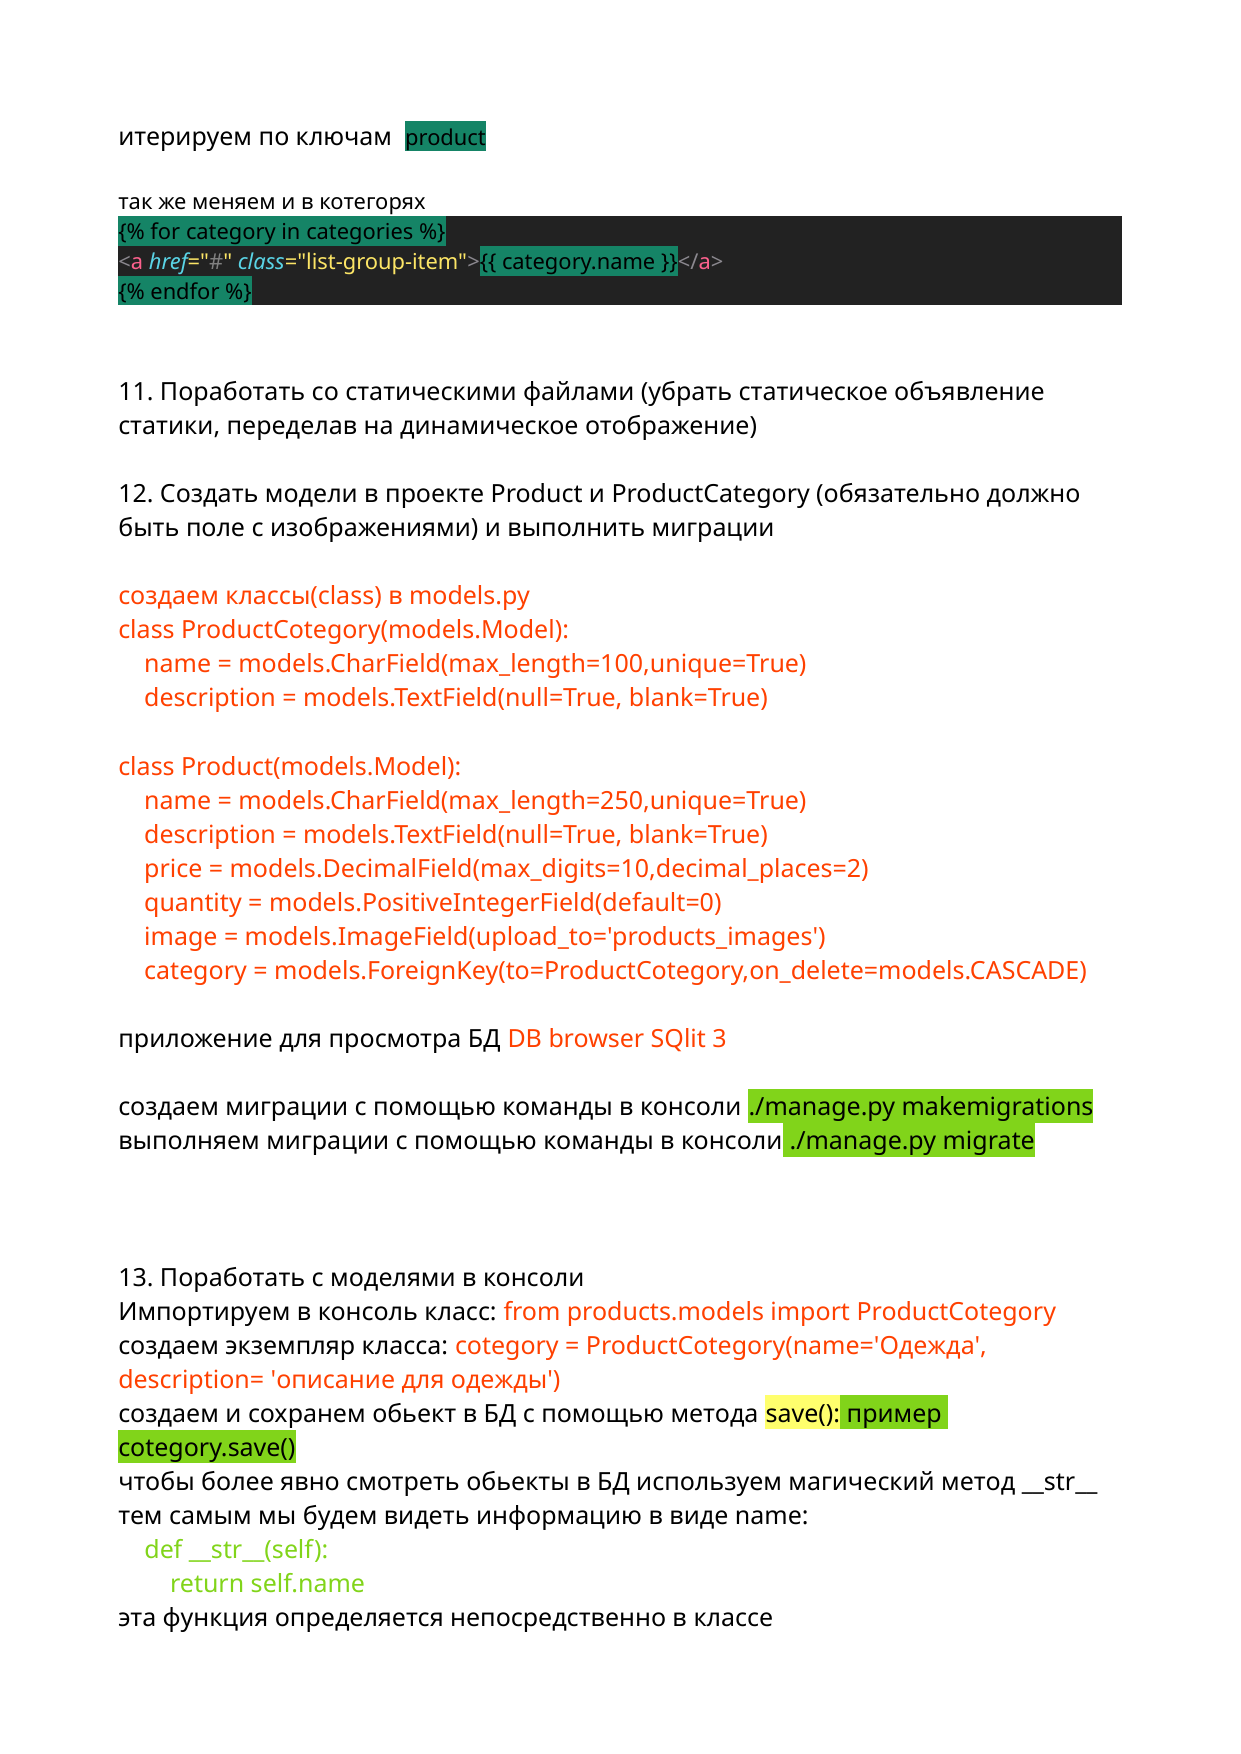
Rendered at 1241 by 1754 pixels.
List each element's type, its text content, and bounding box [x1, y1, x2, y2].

text class Product(models.Model): [118, 748, 1122, 782]
text quantity = models.PositiveIntegerField(default=0) [118, 884, 1122, 918]
text price = models.DecimalField(max_digits=10,decimal_places=2) [118, 850, 1122, 884]
text итерируем по ключам product [118, 118, 1122, 152]
text приложение для просмотра БД DB browser SQlit 3 [118, 1021, 1122, 1055]
text создаем классы(class) в models.py [118, 578, 1122, 612]
text создаем миграции с помощью команды в консоли ./manage.py makemigrations [118, 1089, 1122, 1123]
text def __str__(self): [118, 1532, 1122, 1566]
text создаем и сохранем обьект в БД с помощью метода save(): пример cotegory.save() [118, 1395, 1122, 1463]
text class ProductCotegory(models.Model): [118, 612, 1122, 646]
text name = models.CharField(max_length=100,unique=True) [118, 646, 1122, 680]
text выполняем миграции с помощью команды в консоли ./manage.py migrate [118, 1123, 1122, 1157]
text {% for category in categories %} <a href="#" class="list-group-item">{{ category.name }}</a> {% endfor %} [118, 216, 1122, 305]
text name = models.CharField(max_length=250,unique=True) [118, 782, 1122, 816]
text создаем экземпляр класса: cotegory = ProductCotegory(name='Одежда', description= 'описание для одежды') [118, 1327, 1122, 1395]
text 11. Поработать со статическими файлами (убрать статическое объявление статики, переделав на динамическое отображение) [118, 373, 1122, 442]
text return self.name [118, 1566, 1122, 1600]
text 12. Создать модели в проекте Product и ProductCategory (обязательно должно быть поле с изображениями) и выполнить миграции [118, 476, 1122, 544]
text 13. Поработать с моделями в консоли [118, 1259, 1122, 1293]
text Импортируем в консоль класс: from products.models import ProductCotegory [118, 1293, 1122, 1327]
text эта функция определяется непосредственно в классе [118, 1600, 1122, 1634]
text так же меняем и в котегорях [118, 186, 1122, 216]
text category = models.ForeignKey(to=ProductCotegory,on_delete=models.CASCADE) [118, 953, 1122, 987]
text чтобы более явно смотреть обьекты в БД используем магический метод __str__ тем самым мы будем видеть информацию в виде name: [118, 1463, 1122, 1532]
text description = models.TextField(null=True, blank=True) [118, 680, 1122, 714]
text image = models.ImageField(upload_to='products_images') [118, 918, 1122, 953]
text description = models.TextField(null=True, blank=True) [118, 816, 1122, 850]
